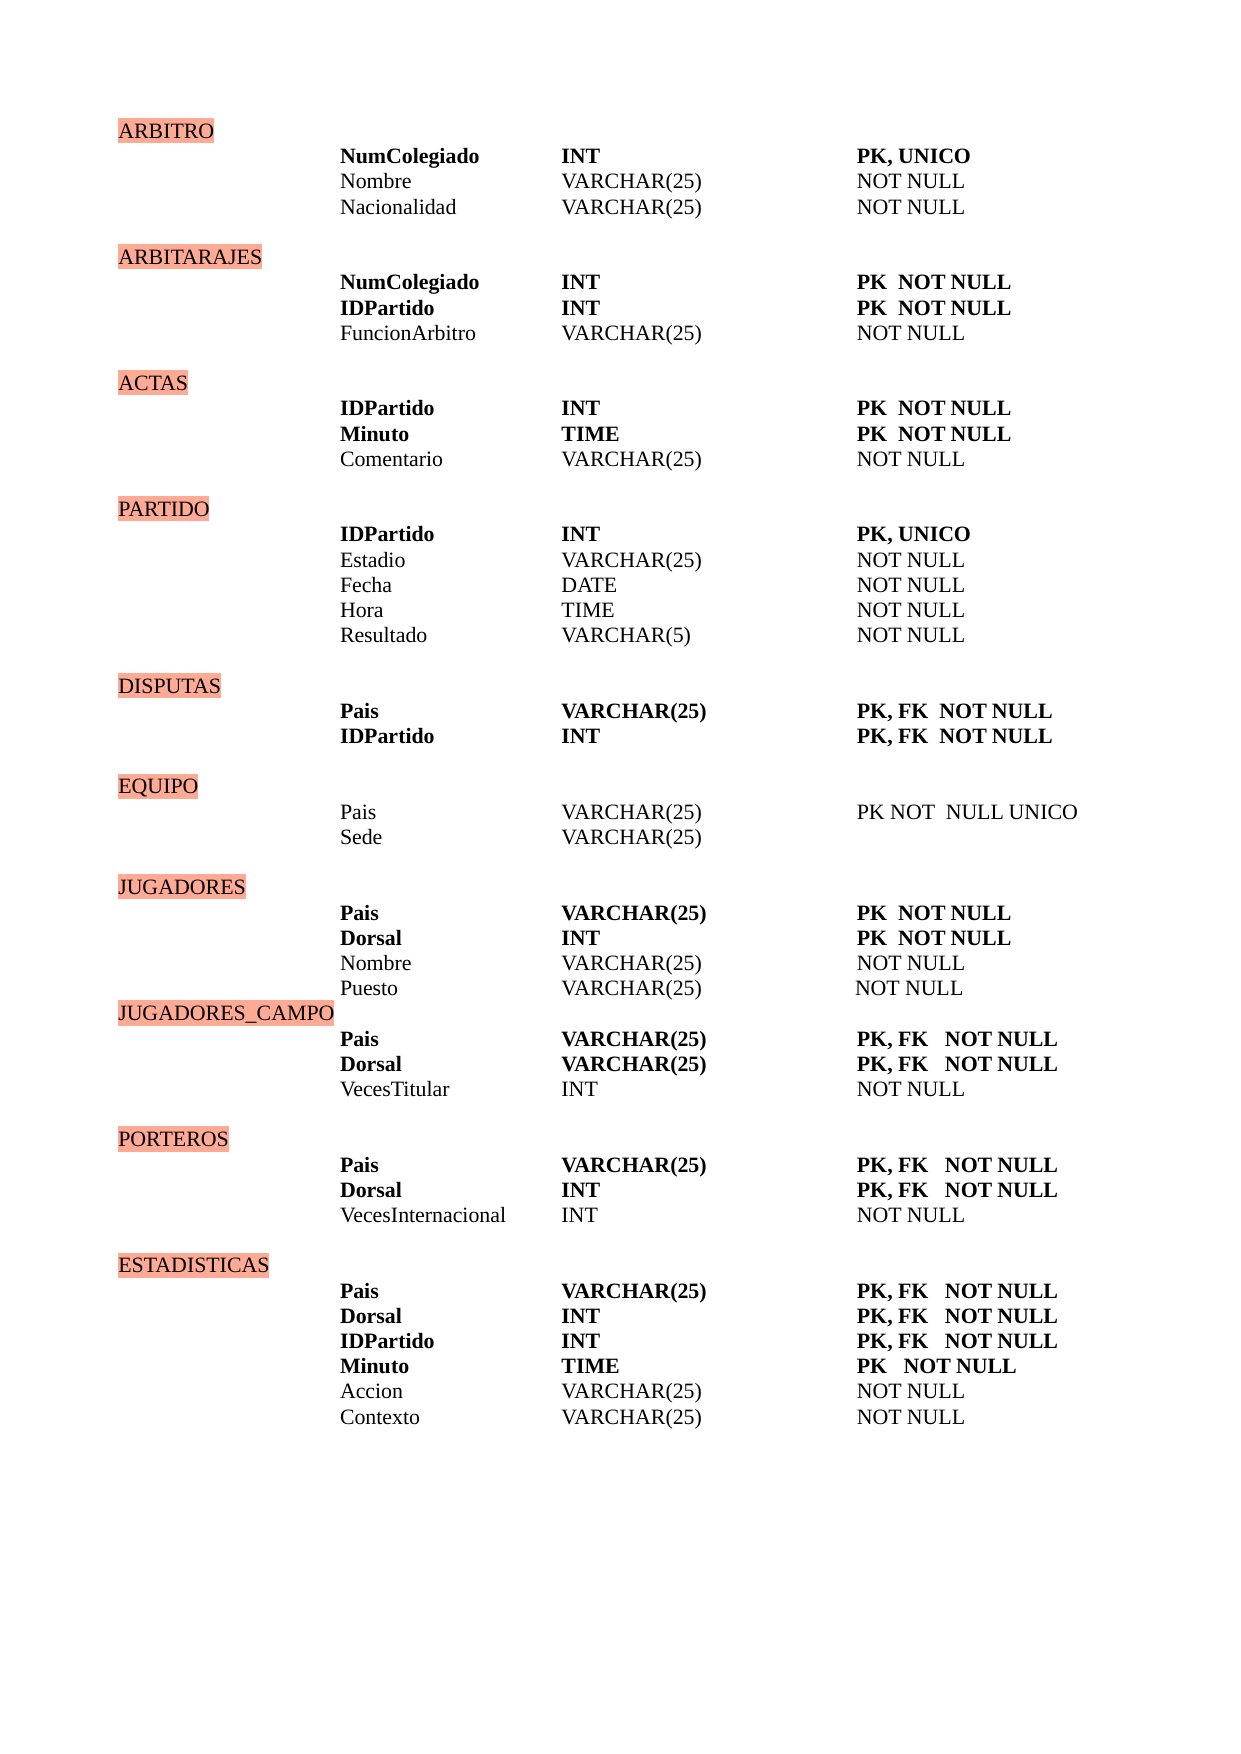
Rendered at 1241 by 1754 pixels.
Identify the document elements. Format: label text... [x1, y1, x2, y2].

text Contexto VARCHAR(25) NOT NULL [118, 1404, 1122, 1429]
text DISPUTAS [118, 673, 1122, 698]
text VecesTitular INT NOT NULL [118, 1076, 1122, 1101]
text IDPartido INT PK, FK NOT NULL [118, 1328, 1122, 1353]
text Accion VARCHAR(25) NOT NULL [118, 1378, 1122, 1404]
text Dorsal INT PK NOT NULL [118, 925, 1122, 950]
text Hora TIME NOT NULL [118, 597, 1122, 622]
text Pais VARCHAR(25) PK, FK NOT NULL [118, 698, 1122, 723]
text Pais VARCHAR(25) PK, FK NOT NULL [118, 1278, 1122, 1303]
text IDPartido INT PK, UNICO [118, 521, 1122, 547]
text Sede VARCHAR(25) [118, 824, 1122, 849]
text Puesto VARCHAR(25) NOT NULL [118, 975, 1122, 1000]
text JUGADORES_CAMPO [118, 1000, 1122, 1026]
text Estadio VARCHAR(25) NOT NULL [118, 547, 1122, 572]
text ESTADISTICAS [118, 1252, 1122, 1278]
text ACTAS [118, 370, 1122, 395]
text Minuto TIME PK NOT NULL [118, 421, 1122, 446]
text NumColegiado INT PK NOT NULL [118, 269, 1122, 294]
text Pais VARCHAR(25) PK, FK NOT NULL [118, 1152, 1122, 1177]
text ARBITARAJES [118, 244, 1122, 269]
text Pais VARCHAR(25) PK NOT NULL UNICO [118, 799, 1122, 824]
text PARTIDO [118, 496, 1122, 521]
text Nombre VARCHAR(25) NOT NULL [118, 950, 1122, 975]
text Comentario VARCHAR(25) NOT NULL [118, 446, 1122, 471]
text IDPartido INT PK NOT NULL [118, 395, 1122, 421]
text Dorsal VARCHAR(25) PK, FK NOT NULL [118, 1051, 1122, 1076]
text PORTEROS [118, 1126, 1122, 1152]
text ARBITRO [118, 118, 1122, 143]
text Dorsal INT PK, FK NOT NULL [118, 1303, 1122, 1328]
text Resultado VARCHAR(5) NOT NULL [118, 622, 1122, 647]
text IDPartido INT PK NOT NULL [118, 294, 1122, 320]
text VecesInternacional INT NOT NULL [118, 1202, 1122, 1227]
text FuncionArbitro VARCHAR(25) NOT NULL [118, 320, 1122, 345]
text EQUIPO [118, 773, 1122, 799]
text NumColegiado INT PK, UNICO [118, 143, 1122, 168]
text Nombre VARCHAR(25) NOT NULL [118, 168, 1122, 194]
text Nacionalidad VARCHAR(25) NOT NULL [118, 194, 1122, 219]
text Fecha DATE NOT NULL [118, 572, 1122, 597]
text JUGADORES [118, 874, 1122, 899]
text Dorsal INT PK, FK NOT NULL [118, 1177, 1122, 1202]
text Pais VARCHAR(25) PK, FK NOT NULL [118, 1026, 1122, 1051]
text Minuto TIME PK NOT NULL [118, 1353, 1122, 1378]
text Pais VARCHAR(25) PK NOT NULL [118, 899, 1122, 925]
text IDPartido INT PK, FK NOT NULL [118, 723, 1122, 748]
